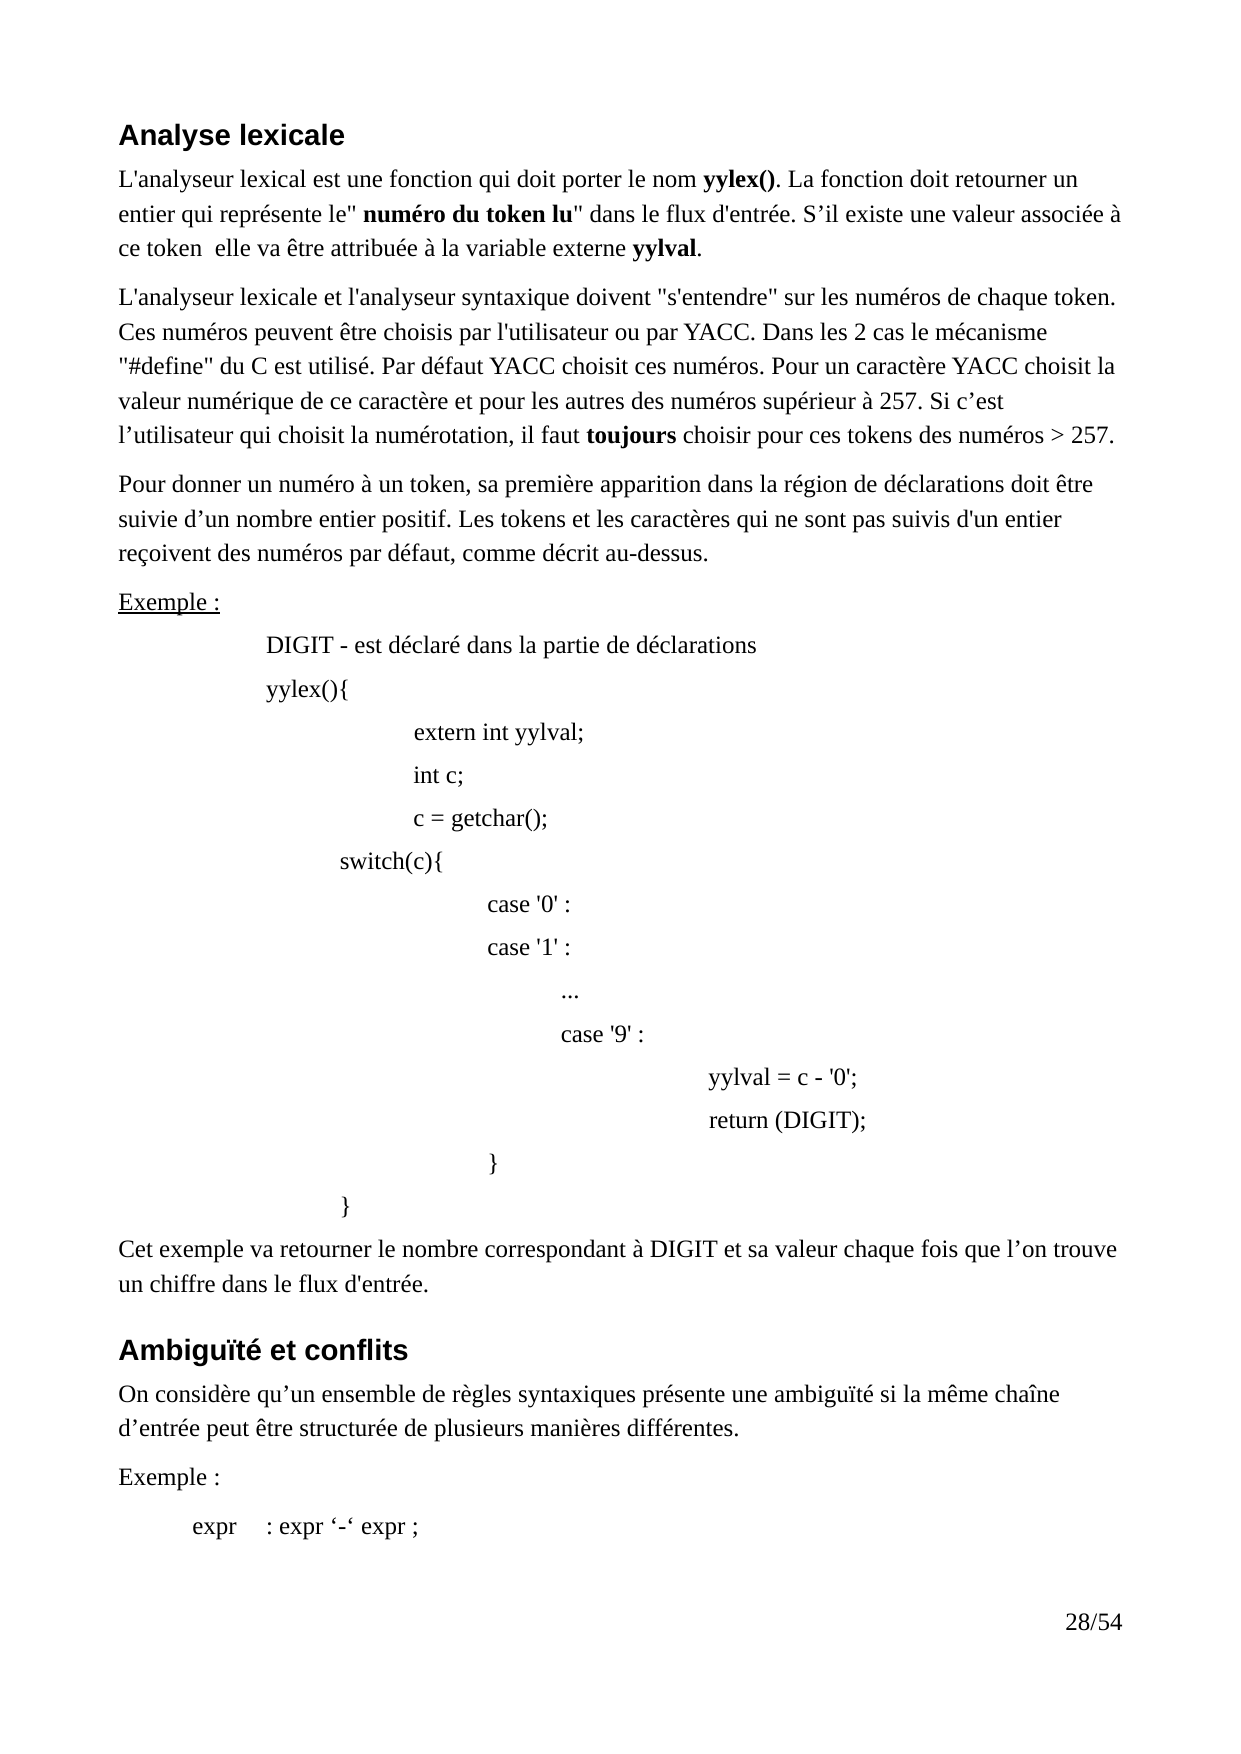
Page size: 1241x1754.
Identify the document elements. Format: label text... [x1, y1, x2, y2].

text case '9' : [487, 1019, 1122, 1047]
text Cet exemple va retourner le nombre correspondant à DIGIT et sa valeur chaque fois que l’on trouve un chiffre dans le flux d'entrée. [118, 1234, 1122, 1297]
text expr : expr ‘-‘ expr ; [118, 1511, 1122, 1540]
text yylval = c - '0'; [634, 1062, 1122, 1091]
text ... [487, 976, 1122, 1004]
text case '0' : [413, 889, 1122, 918]
text c = getchar(); [339, 803, 1122, 832]
text Pour donner un numéro à un token, sa première apparition dans la région de déclarations doit être suivie d’un nombre entier positif. Les tokens et les caractères qui ne sont pas suivis d'un entier reçoivent des numéros par défaut, comme décrit au-dessus. [118, 469, 1122, 567]
text L'analyseur lexicale et l'analyseur syntaxique doivent "s'entendre" sur les numéros de chaque token. Ces numéros peuvent être choisis par l'utilisateur ou par YACC. Dans les 2 cas le mécanisme "#define" du C est utilisé. Par défaut YACC choisit ces numéros. Pour un caractère YACC choisit la valeur numérique de ce caractère et pour les autres des numéros supérieur à 257. Si c’est l’utilisateur qui choisit la numérotation, il faut toujours choisir pour ces tokens des numéros > 257. [118, 282, 1122, 449]
text extern int yylval; [118, 717, 1122, 746]
text return (DIGIT); [118, 1105, 1122, 1134]
text } [266, 1191, 1122, 1220]
subtitle Ambiguïté et conflits [118, 1332, 1122, 1366]
text DIGIT - est déclaré dans la partie de déclarations [118, 631, 1122, 659]
subtitle Analyse lexicale [118, 118, 1122, 152]
text On considère qu’un ensemble de règles syntaxiques présente une ambiguïté si la même chaîne d’entrée peut être structurée de plusieurs manières différentes. [118, 1379, 1122, 1442]
text switch(c){ [266, 846, 1122, 875]
text Exemple : [118, 587, 1122, 616]
text case '1' : [339, 932, 1122, 961]
text Exemple : [118, 1462, 1122, 1491]
text yylex(){ [118, 674, 1122, 702]
text L'analyseur lexical est une fonction qui doit porter le nom yylex(). La fonction doit retourner un entier qui représente le" numéro du token lu" dans le flux d'entrée. S’il existe une valeur associée à ce token elle va être attribuée à la variable externe yylval. [118, 164, 1122, 262]
text int c; [339, 760, 1122, 789]
text } [413, 1148, 1122, 1177]
